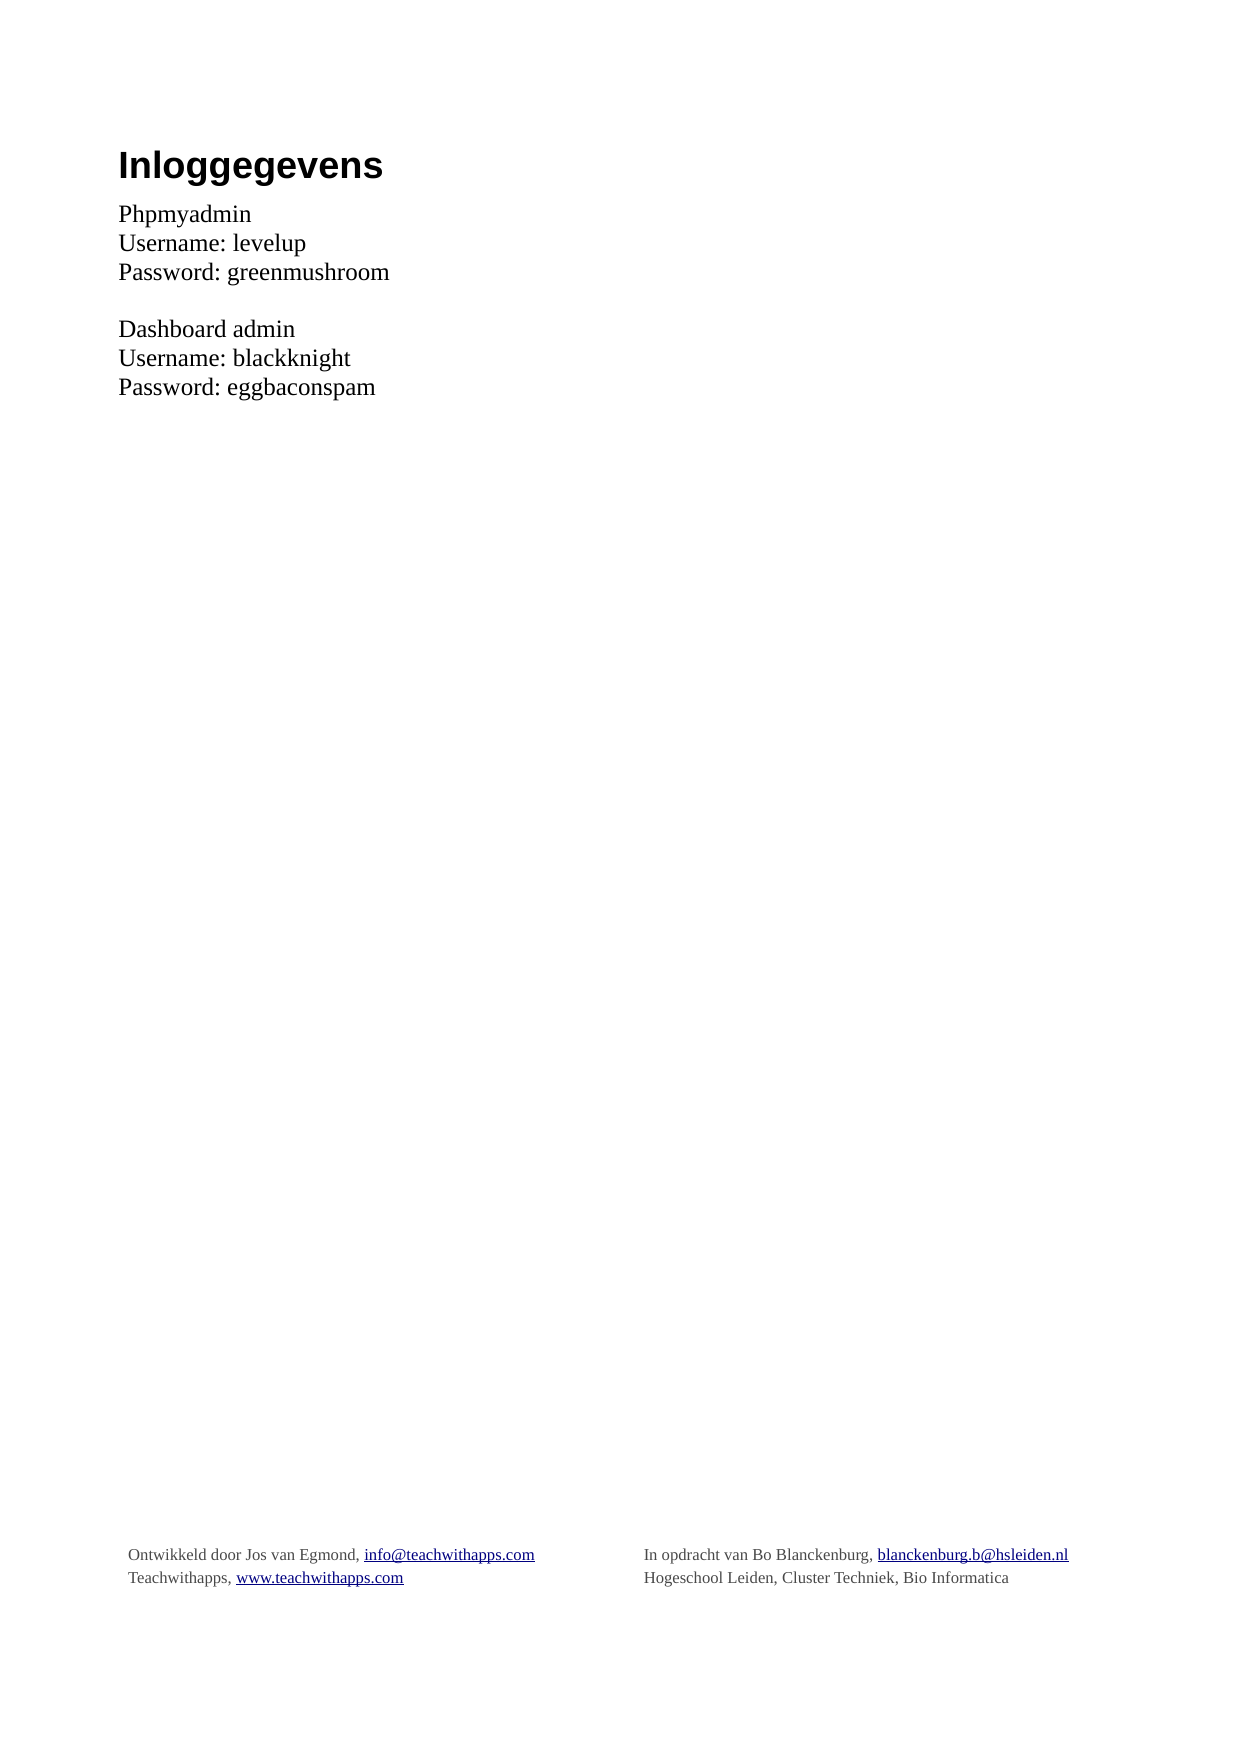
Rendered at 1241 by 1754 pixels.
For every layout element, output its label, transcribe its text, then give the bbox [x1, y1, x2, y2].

subtitle Inloggegevens [118, 143, 1122, 187]
text Password: eggbaconspam [118, 372, 1122, 401]
text Phpmyadmin [118, 199, 1122, 228]
text Username: blackknight [118, 343, 1122, 372]
text Username: levelup [118, 228, 1122, 257]
text Password: greenmushroom [118, 257, 1122, 286]
text Dashboard admin [118, 314, 1122, 343]
